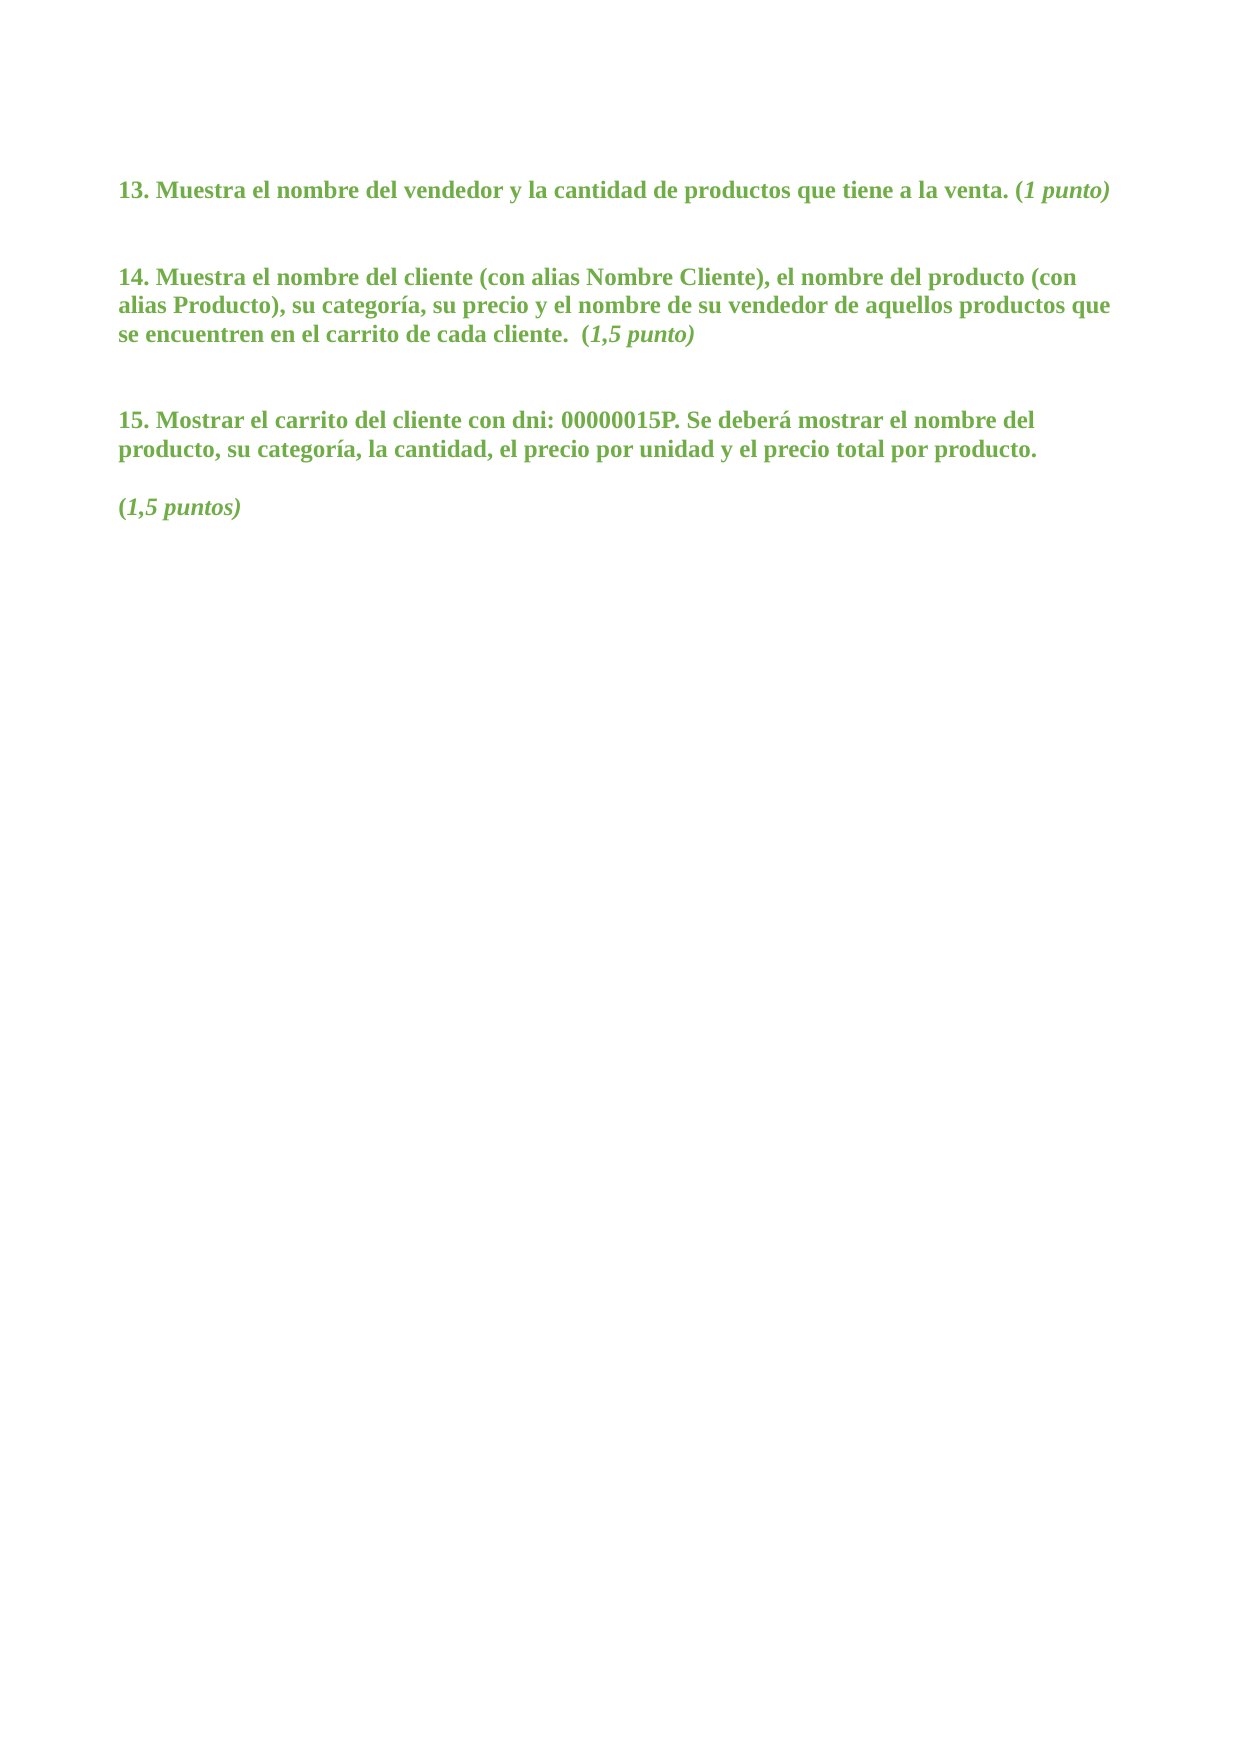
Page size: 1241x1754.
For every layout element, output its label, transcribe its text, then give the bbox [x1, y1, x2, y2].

text 15. Mostrar el carrito del cliente con dni: 00000015P. Se deberá mostrar el nombre del producto, su categoría, la cantidad, el precio por unidad y el precio total por producto. [118, 406, 1122, 463]
text 14. Muestra el nombre del cliente (con alias Nombre Cliente), el nombre del producto (con alias Producto), su categoría, su precio y el nombre de su vendedor de aquellos productos que se encuentren en el carrito de cada cliente. (1,5 punto) [118, 262, 1122, 348]
text (1,5 puntos) [118, 492, 1122, 521]
text 13. Muestra el nombre del vendedor y la cantidad de productos que tiene a la venta. (1 punto) [118, 176, 1122, 204]
